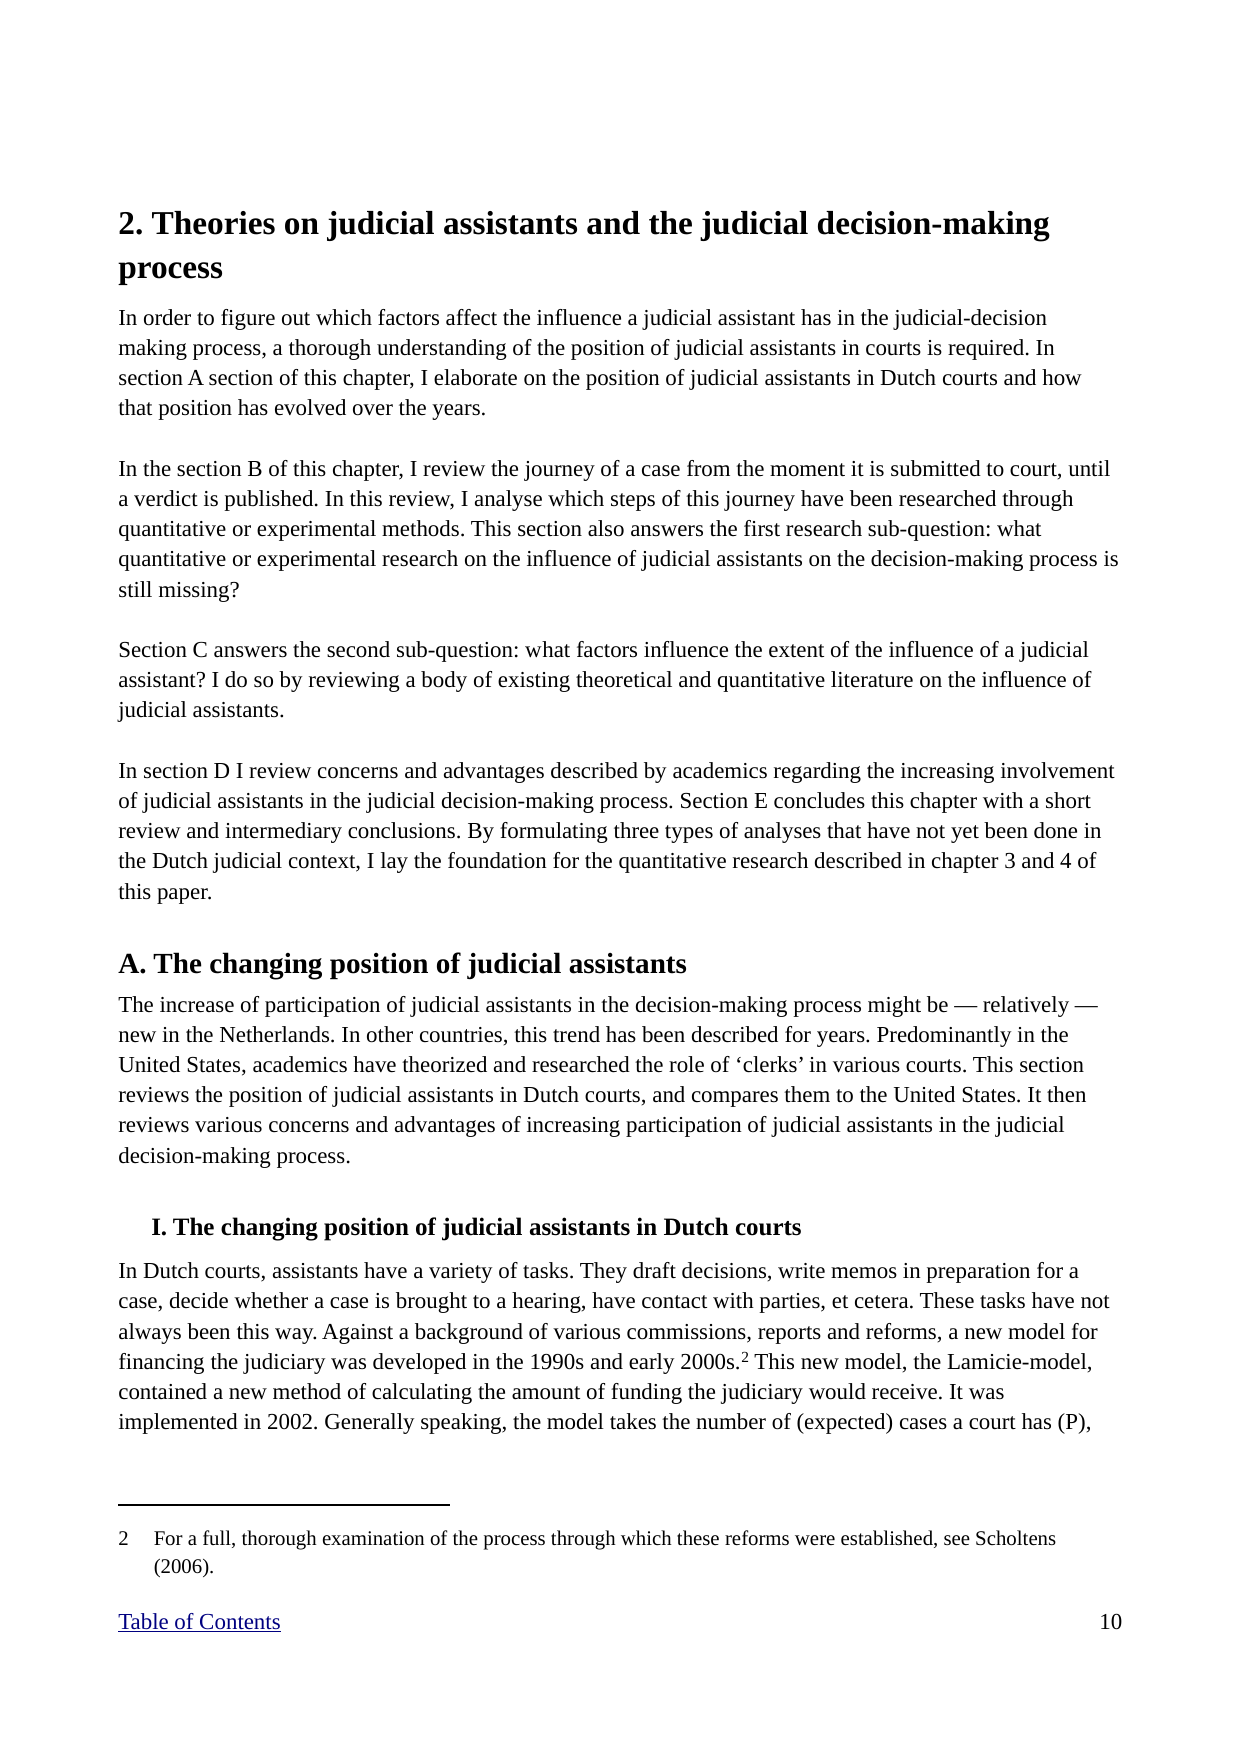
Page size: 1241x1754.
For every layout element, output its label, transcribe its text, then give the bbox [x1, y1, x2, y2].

text For a full, thorough examination of the process through which these reforms were established, see Scholtens (2006). [118, 1526, 1122, 1578]
subtitle I. The changing position of judicial assistants in Dutch courts [151, 1212, 1122, 1241]
subtitle 2. Theories on judicial assistants and the judicial decision-making process [118, 203, 1122, 286]
text In order to figure out which factors affect the influence a judicial assistant has in the judicial-decision making process, a thorough understanding of the position of judicial assistants in courts is required. In section A section of this chapter, I elaborate on the position of judicial assistants in Dutch courts and how that position has evolved over the years. [118, 304, 1122, 421]
text In the section B of this chapter, I review the journey of a case from the moment it is submitted to court, until a verdict is published. In this review, I analyse which steps of this journey have been researched through quantitative or experimental methods. This section also answers the first research sub-question: what quantitative or experimental research on the influence of judicial assistants on the decision-making process is still missing? [118, 455, 1122, 602]
text Section C answers the second sub-question: what factors influence the extent of the influence of a judicial assistant? I do so by reviewing a body of existing theoretical and quantitative literature on the influence of judicial assistants. [118, 636, 1122, 723]
text The increase of participation of judicial assistants in the decision-making process might be — relatively — new in the Netherlands. In other countries, this trend has been described for years. Predominantly in the United States, academics have theorized and researched the role of ‘clerks’ in various courts. This section reviews the position of judicial assistants in Dutch courts, and compares them to the United States. It then reviews various concerns and advantages of increasing participation of judicial assistants in the judicial decision-making process. [118, 991, 1122, 1168]
subtitle A. The changing position of judicial assistants [118, 946, 1122, 980]
text In Dutch courts, assistants have a variety of tasks. They draft decisions, write memos in preparation for a case, decide whether a case is brought to a hearing, have contact with parties, et cetera. These tasks have not always been this way. Against a background of various commissions, reports and reforms, a new model for financing the judiciary was developed in the 1990s and early 2000s. This new model, the Lamicie-model, contained a new method of calculating the amount of funding the judiciary would receive. It was implemented in 2002. Generally speaking, the model takes the number of (expected) cases a court has (P), [118, 1257, 1122, 1435]
text In section D I review concerns and advantages described by academics regarding the increasing involvement of judicial assistants in the judicial decision-making process. Section E concludes this chapter with a short review and intermediary conclusions. By formulating three types of analyses that have not yet been done in the Dutch judicial context, I lay the foundation for the quantitative research described in chapter 3 and 4 of this paper. [118, 757, 1122, 904]
